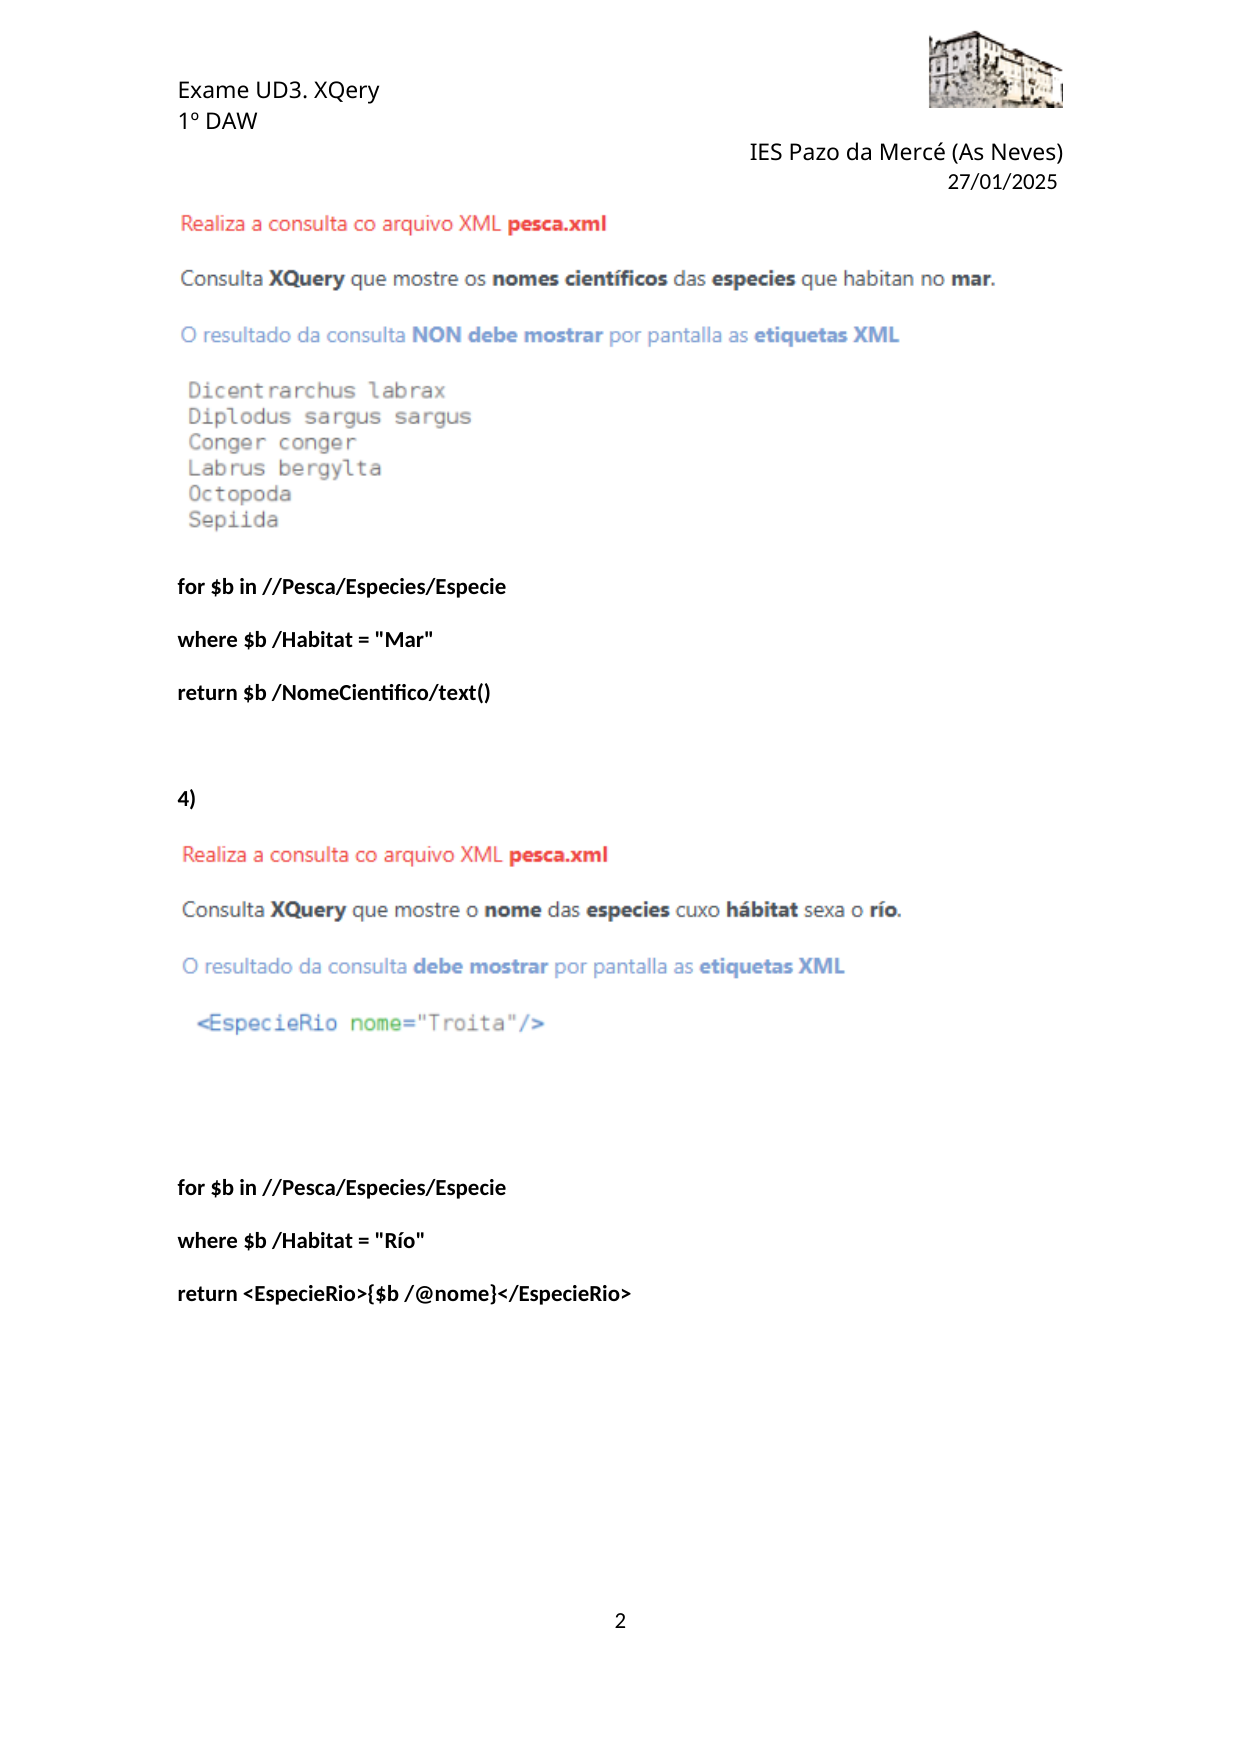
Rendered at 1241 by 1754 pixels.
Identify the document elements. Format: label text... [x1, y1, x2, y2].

picture [928, 26, 1063, 108]
text for $b in //Pesca/Especies/Especie [177, 1173, 1063, 1201]
text where $b /Habitat = "Mar" [177, 626, 1063, 653]
picture [177, 206, 1042, 548]
text where $b /Habitat = "Río" [177, 1226, 1063, 1254]
text return $b /NomeCientifico/text() [177, 678, 1063, 707]
picture [177, 837, 912, 1043]
text for $b in //Pesca/Especies/Especie [177, 572, 1063, 601]
text 4) [177, 784, 1063, 813]
text return <EspecieRio>{$b /@nome}</EspecieRio> [177, 1279, 1063, 1307]
